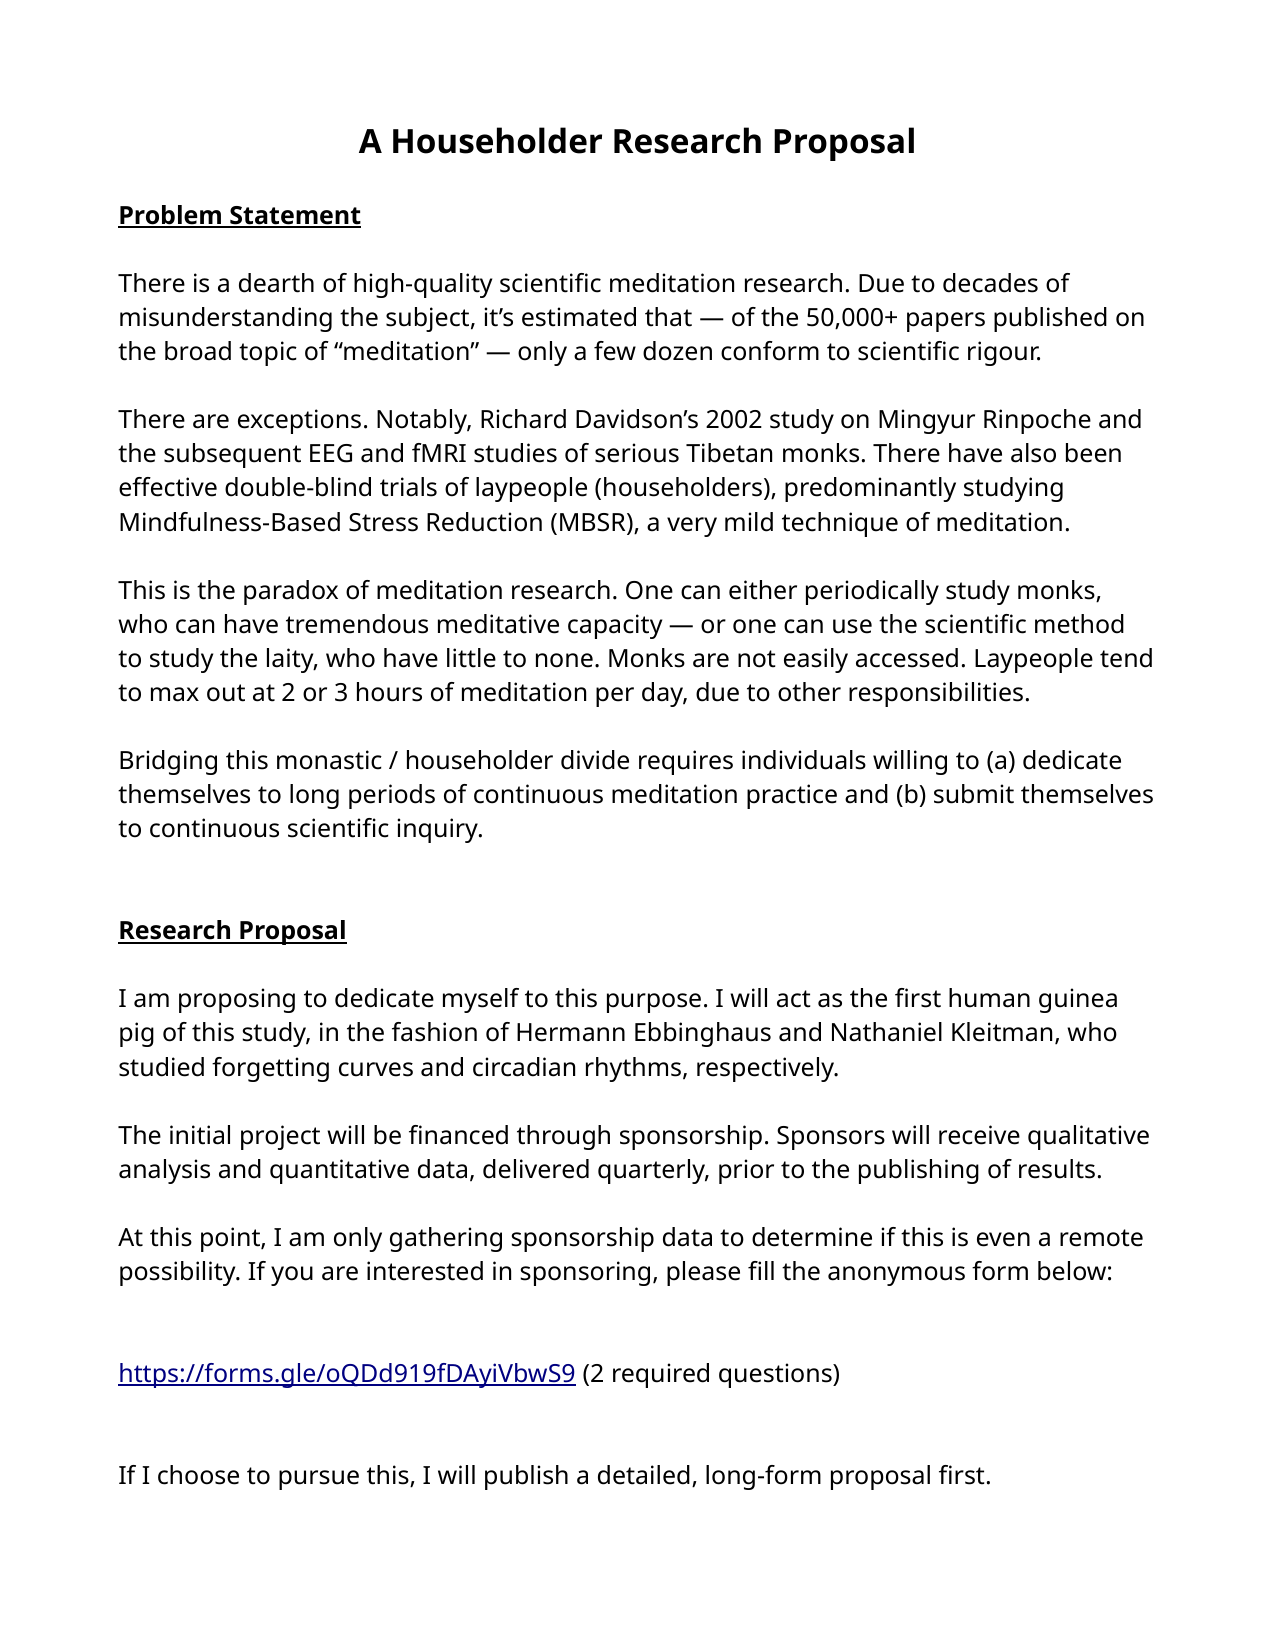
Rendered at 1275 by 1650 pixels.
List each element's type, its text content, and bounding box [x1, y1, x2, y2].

text This is the paradox of meditation research. One can either periodically study monks, who can have tremendous meditative capacity — or one can use the scientific method to study the laity, who have little to none. Monks are not easily accessed. Laypeople tend to max out at 2 or 3 hours of meditation per day, due to other responsibilities. [118, 572, 1157, 708]
text There are exceptions. Notably, Richard Davidson’s 2002 study on Mingyur Rinpoche and the subsequent EEG and fMRI studies of serious Tibetan monks. There have also been effective double-blind trials of laypeople (householders), predominantly studying Mindfulness-Based Stress Reduction (MBSR), a very mild technique of meditation. [118, 402, 1157, 538]
text There is a dearth of high-quality scientific meditation research. Due to decades of misunderstanding the subject, it’s estimated that — of the 50,000+ papers published on the broad topic of “meditation” — only a few dozen conform to scientific rigour. [118, 266, 1157, 368]
text The initial project will be financed through sponsorship. Sponsors will receive qualitative analysis and quantitative data, delivered quarterly, prior to the publishing of results. [118, 1117, 1157, 1185]
text At this point, I am only gathering sponsorship data to determine if this is even a remote possibility. If you are interested in sponsoring, please fill the anonymous form below: [118, 1219, 1157, 1288]
text I am proposing to dedicate myself to this purpose. I will act as the first human guinea pig of this study, in the fashion of Hermann Ebbinghaus and Nathaniel Kleitman, who studied forgetting curves and circadian rhythms, respectively. [118, 981, 1157, 1083]
text Bridging this monastic / householder divide requires individuals willing to (a) dedicate themselves to long periods of continuous meditation practice and (b) submit themselves to continuous scientific inquiry. [118, 743, 1157, 845]
text Research Proposal [118, 913, 1157, 947]
text https://forms.gle/oQDd919fDAyiVbwS9 (2 required questions) [118, 1356, 1157, 1390]
text Problem Statement [118, 198, 1157, 232]
text If I choose to pursue this, I will publish a detailed, long-form proposal first. [118, 1458, 1157, 1492]
text A Householder Research Proposal [118, 118, 1157, 163]
